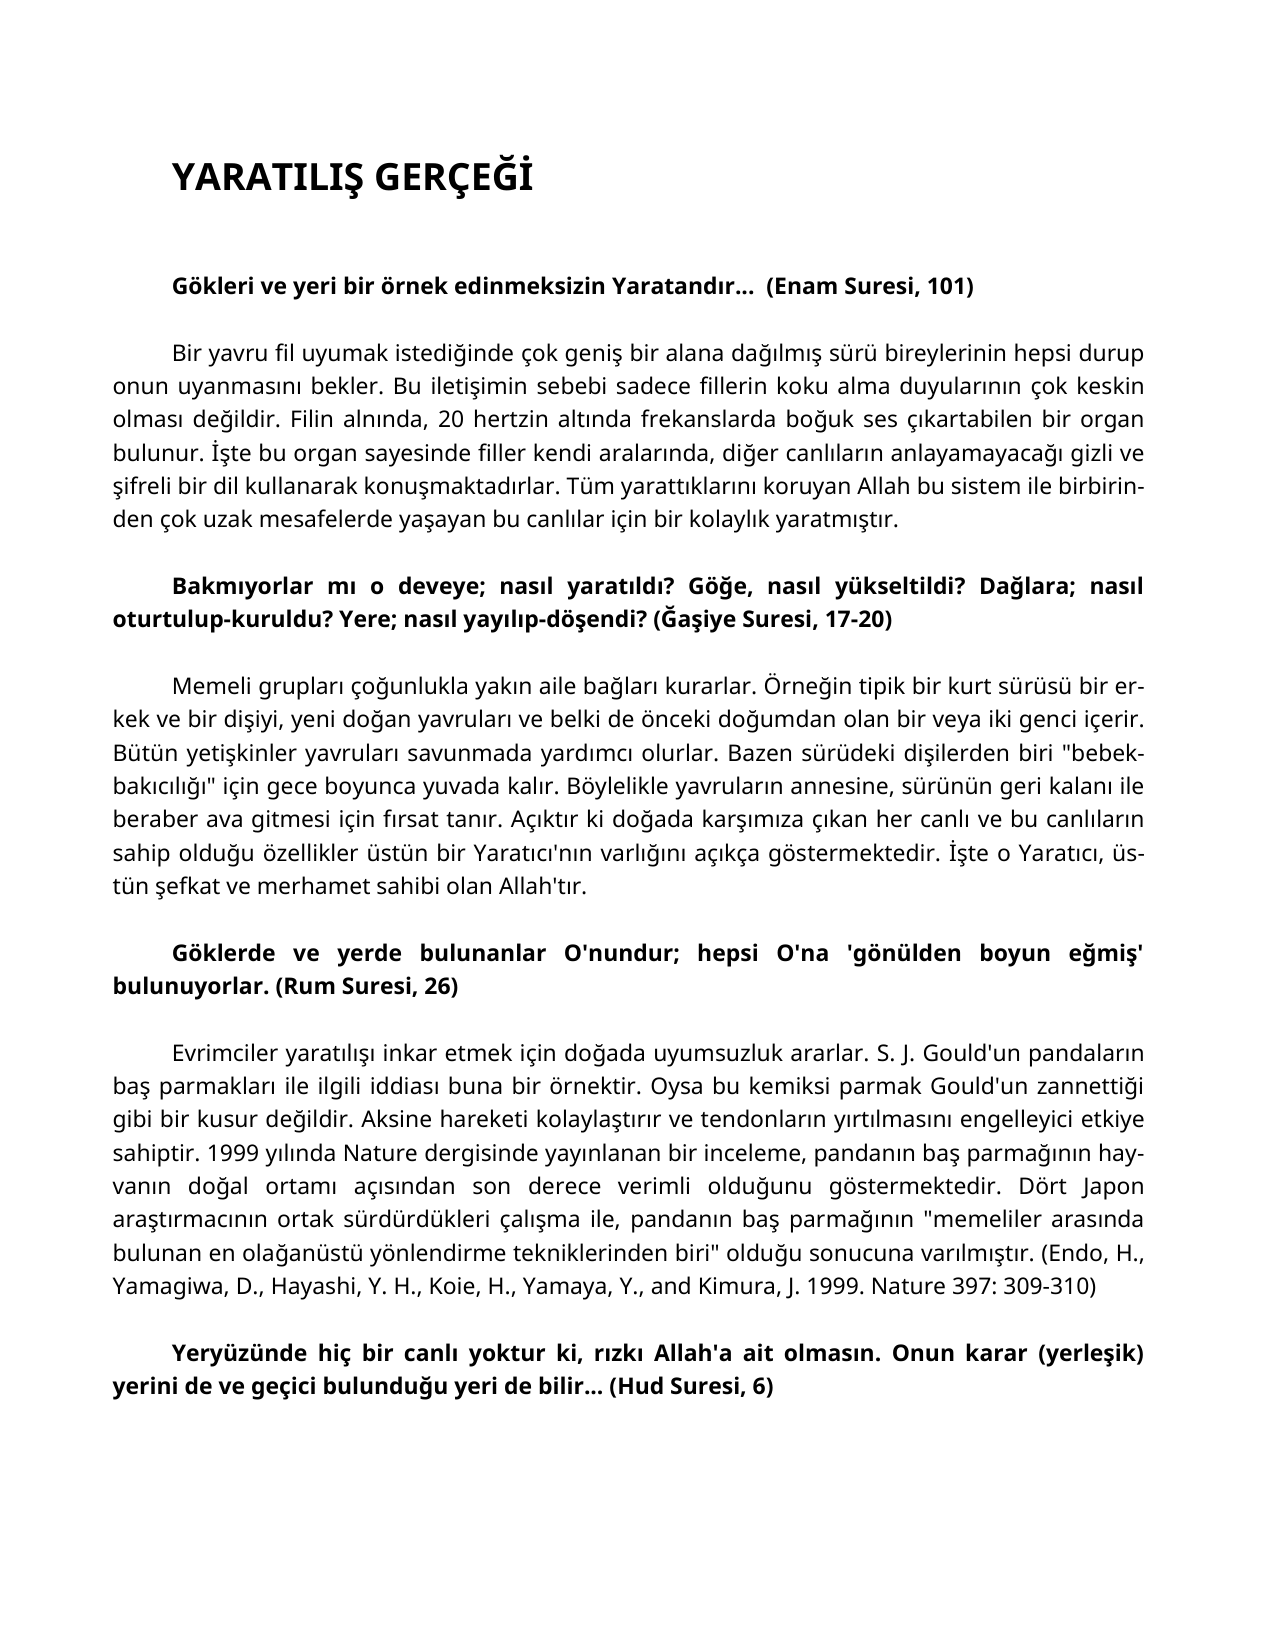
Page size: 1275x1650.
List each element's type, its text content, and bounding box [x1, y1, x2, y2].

text Yeryüzünde hiç bir canlı yoktur ki, rızkı Allah'a ait olmasın. Onun karar (yerleşik) yerini de ve geçici bulunduğu yeri de bilir... (Hud Suresi, 6) [112, 1334, 1145, 1401]
text Bir yav­ru fil uyu­mak is­te­di­ğin­de çok ge­niş bir ala­na da­ğıl­mış sü­rü bi­rey­le­ri­nin hep­si du­rup onun uyan­ma­sı­nı bek­ler. Bu ile­ti­şi­min se­be­bi sa­de­ce fil­le­rin ko­ku al­ma du­yu­la­rı­nın çok kes­kin ol­ma­sı de­ğil­dir. Fi­lin al­nın­da, 20 hert­zin al­tın­da fre­kans­lar­da bo­ğuk ses çı­kar­ta­bi­len bir or­gan bu­lu­nur. İş­te bu or­gan sa­ye­sin­de fil­ler ken­di ara­la­rın­da, di­ğer can­lı­la­rın an­la­ya­ma­ya­ca­ğı giz­li ve şif­re­li bir dil kul­la­na­rak ko­nuş­mak­ta­dır­lar. Tüm ya­rat­tık­la­rı­nı ko­ru­yan Al­lah bu sis­tem ile bir­bi­rin­den çok uzak me­sa­fe­ler­de ya­şa­yan bu can­lı­lar için bir ko­lay­lık ya­rat­mış­tır. [112, 334, 1145, 534]
text Gökleri ve yeri bir örnek edinmeksizin Yaratandır... (Enam Suresi, 101) [112, 268, 1145, 301]
text Ev­rim­ci­ler ya­ratılışı in­kar et­mek için do­ğa­da uyum­suz­luk arar­lar. S. J. Go­uld'un pan­da­ların baş par­mak­ları ile il­gi­li id­di­ası bu­na bir ör­nek­tir. Oy­sa bu ke­mik­si par­mak Go­uld'un zan­net­ti­ği gi­bi bir ku­sur de­ğil­dir. Ak­si­ne ha­re­ke­ti ko­lay­laştırır ve ten­don­ların yırtılmasını en­gel­le­yi­ci et­ki­ye sa­hip­tir. 1999 yılında Na­tu­re der­gi­sin­de yayınla­nan bir in­ce­le­me, pan­danın baş par­mağının hay­vanın do­ğal or­tamı açısından son de­re­ce ve­rim­li ol­du­ğu­nu gös­ter­mek­te­dir. Dört Ja­pon araştırmacının or­tak sür­dür­dük­le­ri çalışma ile, pan­danın baş par­mağının "me­me­li­ler arasında bu­lu­nan en ola­ğa­nüs­tü yön­len­dir­me tek­nik­le­rin­den bi­ri" ol­du­ğu so­nu­cu­na varılmıştır. (En­do, H., Ya­ma­gi­wa, D., Ha­yas­hi, Y. H., Koi­e, H., Ya­ma­ya, Y., and Ki­mu­ra, J. 1999. Na­tu­re 397: 309-310) [112, 1034, 1145, 1301]
text Me­me­li grup­ları ço­ğun­luk­la yakın ai­le bağ­ları ku­rar­lar. Ör­ne­ğin ti­pik bir kurt sü­rü­sü bir er­kek ve bir di­şi­yi, ye­ni do­ğan yav­ru­ları ve bel­ki de ön­ce­ki do­ğum­dan olan bir ve­ya iki gen­ci içe­rir. Bü­tün ye­tiş­kin­ler yav­ru­ları sa­vun­ma­da yardımcı olur­lar. Ba­zen sü­rü­de­ki di­şi­ler­den bi­ri "be­bek-bakıcılığı" için ge­ce bo­yun­ca yu­va­da kalır. Böy­le­lik­le yav­ru­ların an­ne­si­ne, sü­rü­nün ge­ri ka­lanı ile be­ra­ber ava git­me­si için fırsat tanır. Açıktır ki do­ğa­da karşımıza çıkan her canlı ve bu canlıların sa­hip ol­du­ğu özel­lik­ler üs­tün bir Ya­ratıcı'nın varlığını açıkça gös­ter­mek­te­dir. İş­te o Ya­ratıcı, üs­tün şef­kat ve mer­ha­met sa­hi­bi olan Al­lah'tır. [112, 668, 1145, 901]
text Bakmıyorlar mı o deveye; nasıl yaratıldı? Göğe, nasıl yükseltildi? Dağlara; nasıl oturtulup-kuruldu? Yere; nasıl yayılıp-döşendi? (Ğaşiye Suresi, 17-20) [112, 568, 1145, 634]
text Göklerde ve yerde bulunanlar O'nundur; hepsi O'na 'gönülden boyun eğmiş' bulunuyorlar. (Rum Suresi, 26) [112, 934, 1145, 1001]
text YARATILIŞ GERÇEĞİ [112, 150, 1145, 201]
